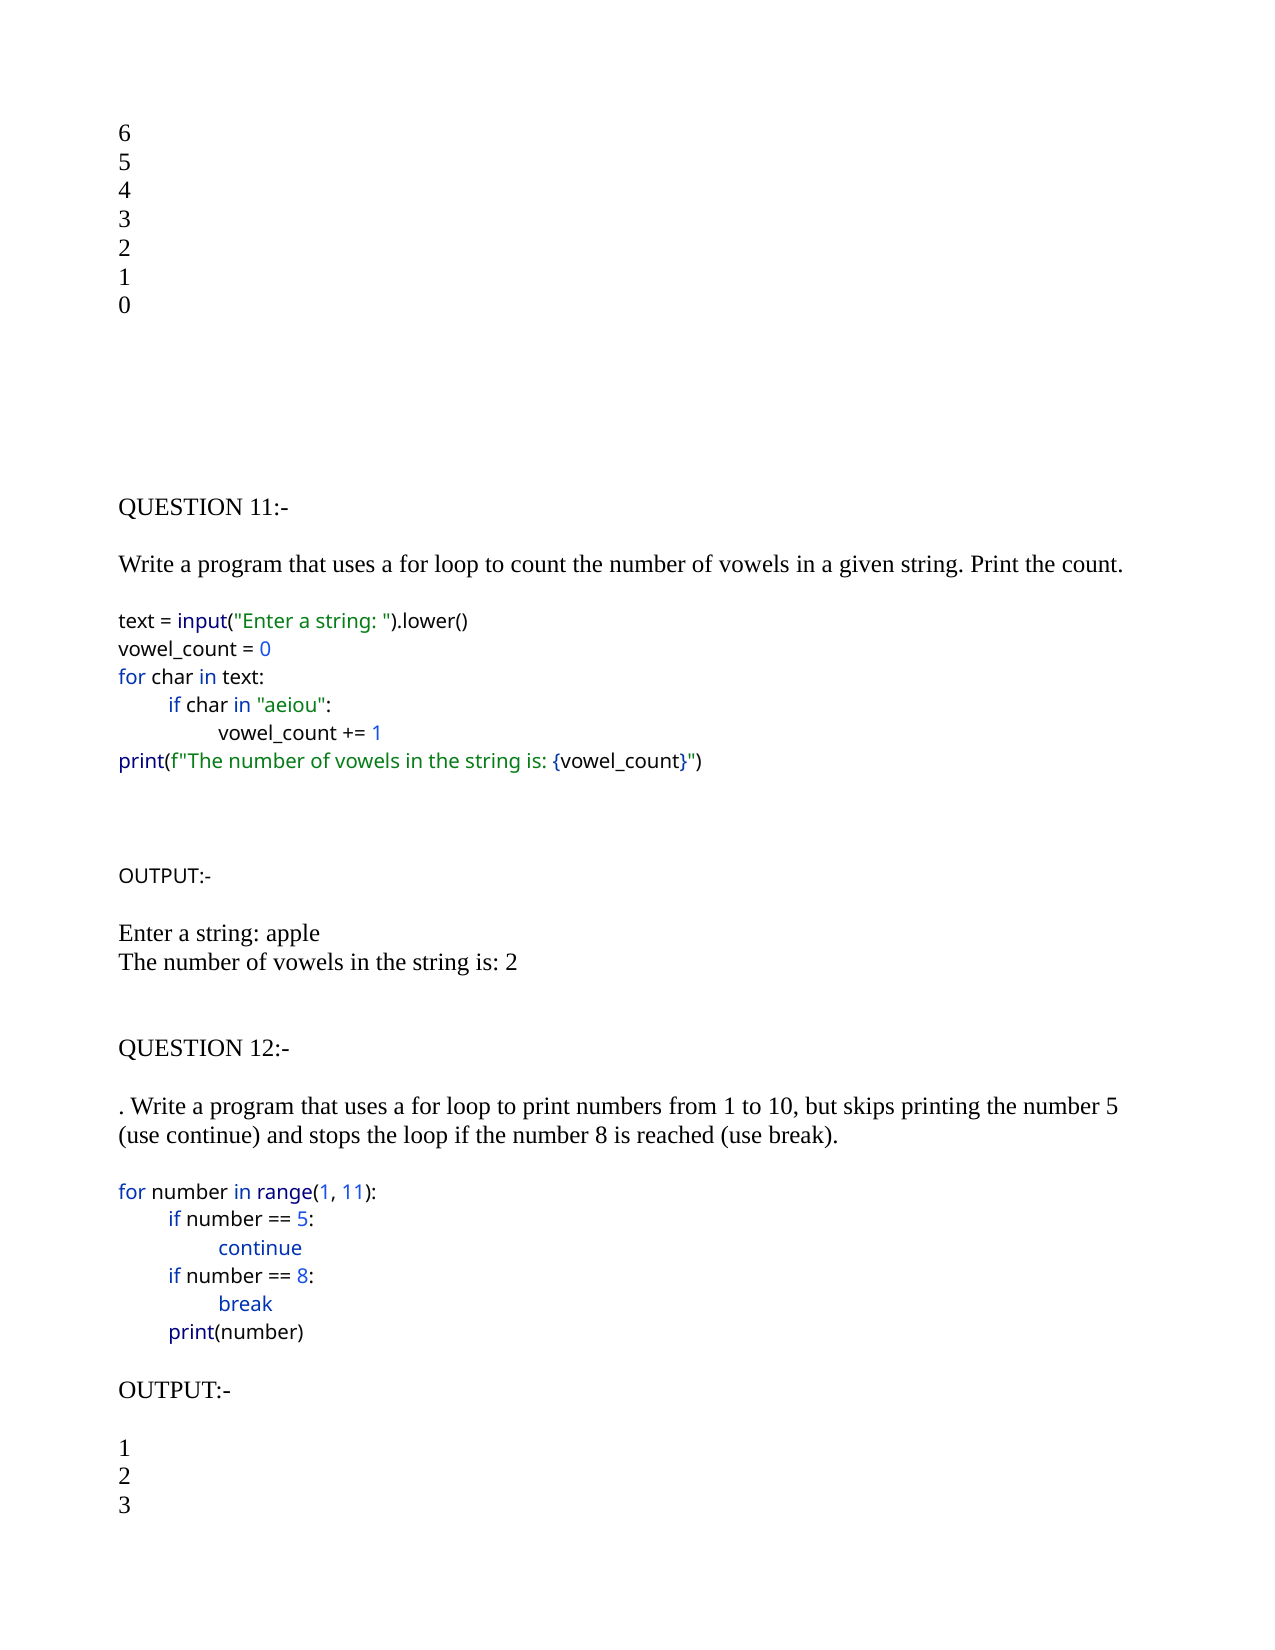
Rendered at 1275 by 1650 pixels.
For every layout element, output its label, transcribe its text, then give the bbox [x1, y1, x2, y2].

text 4 [118, 176, 1157, 204]
text 3 [118, 204, 1157, 233]
text QUESTION 12:- [118, 1033, 1157, 1062]
text 1 [118, 1433, 1157, 1461]
text OUTPUT:- [118, 1375, 1157, 1404]
text 1 [118, 262, 1157, 291]
text if char in "aeiou": [118, 690, 1157, 718]
text . Write a program that uses a for loop to print numbers from 1 to 10, but skips printing the number 5 (use continue) and stops the loop if the number 8 is reached (use break). [118, 1091, 1157, 1148]
text 5 [118, 147, 1157, 176]
text 2 [118, 1461, 1157, 1490]
text for number in range(1, 11): [118, 1177, 1157, 1205]
text 2 [118, 233, 1157, 262]
text 0 [118, 291, 1157, 319]
text 6 [118, 118, 1157, 147]
text 3 [118, 1490, 1157, 1519]
text break [118, 1289, 1157, 1317]
text continue [118, 1233, 1157, 1261]
text Enter a string: apple [118, 918, 1157, 947]
text The number of vowels in the string is: 2 [118, 947, 1157, 976]
text if number == 8: [118, 1261, 1157, 1289]
text vowel_count = 0 [118, 635, 1157, 662]
text text = input("Enter a string: ").lower() [118, 607, 1157, 635]
text for char in text: [118, 662, 1157, 690]
text Write a program that uses a for loop to count the number of vowels in a given string. Print the count. [118, 549, 1157, 578]
text OUTPUT:- [118, 861, 1157, 889]
text if number == 5: [118, 1205, 1157, 1233]
text QUESTION 11:- [118, 492, 1157, 521]
text print(number) [118, 1317, 1157, 1346]
text print(f"The number of vowels in the string is: {vowel_count}") [118, 747, 1157, 774]
text vowel_count += 1 [118, 718, 1157, 747]
